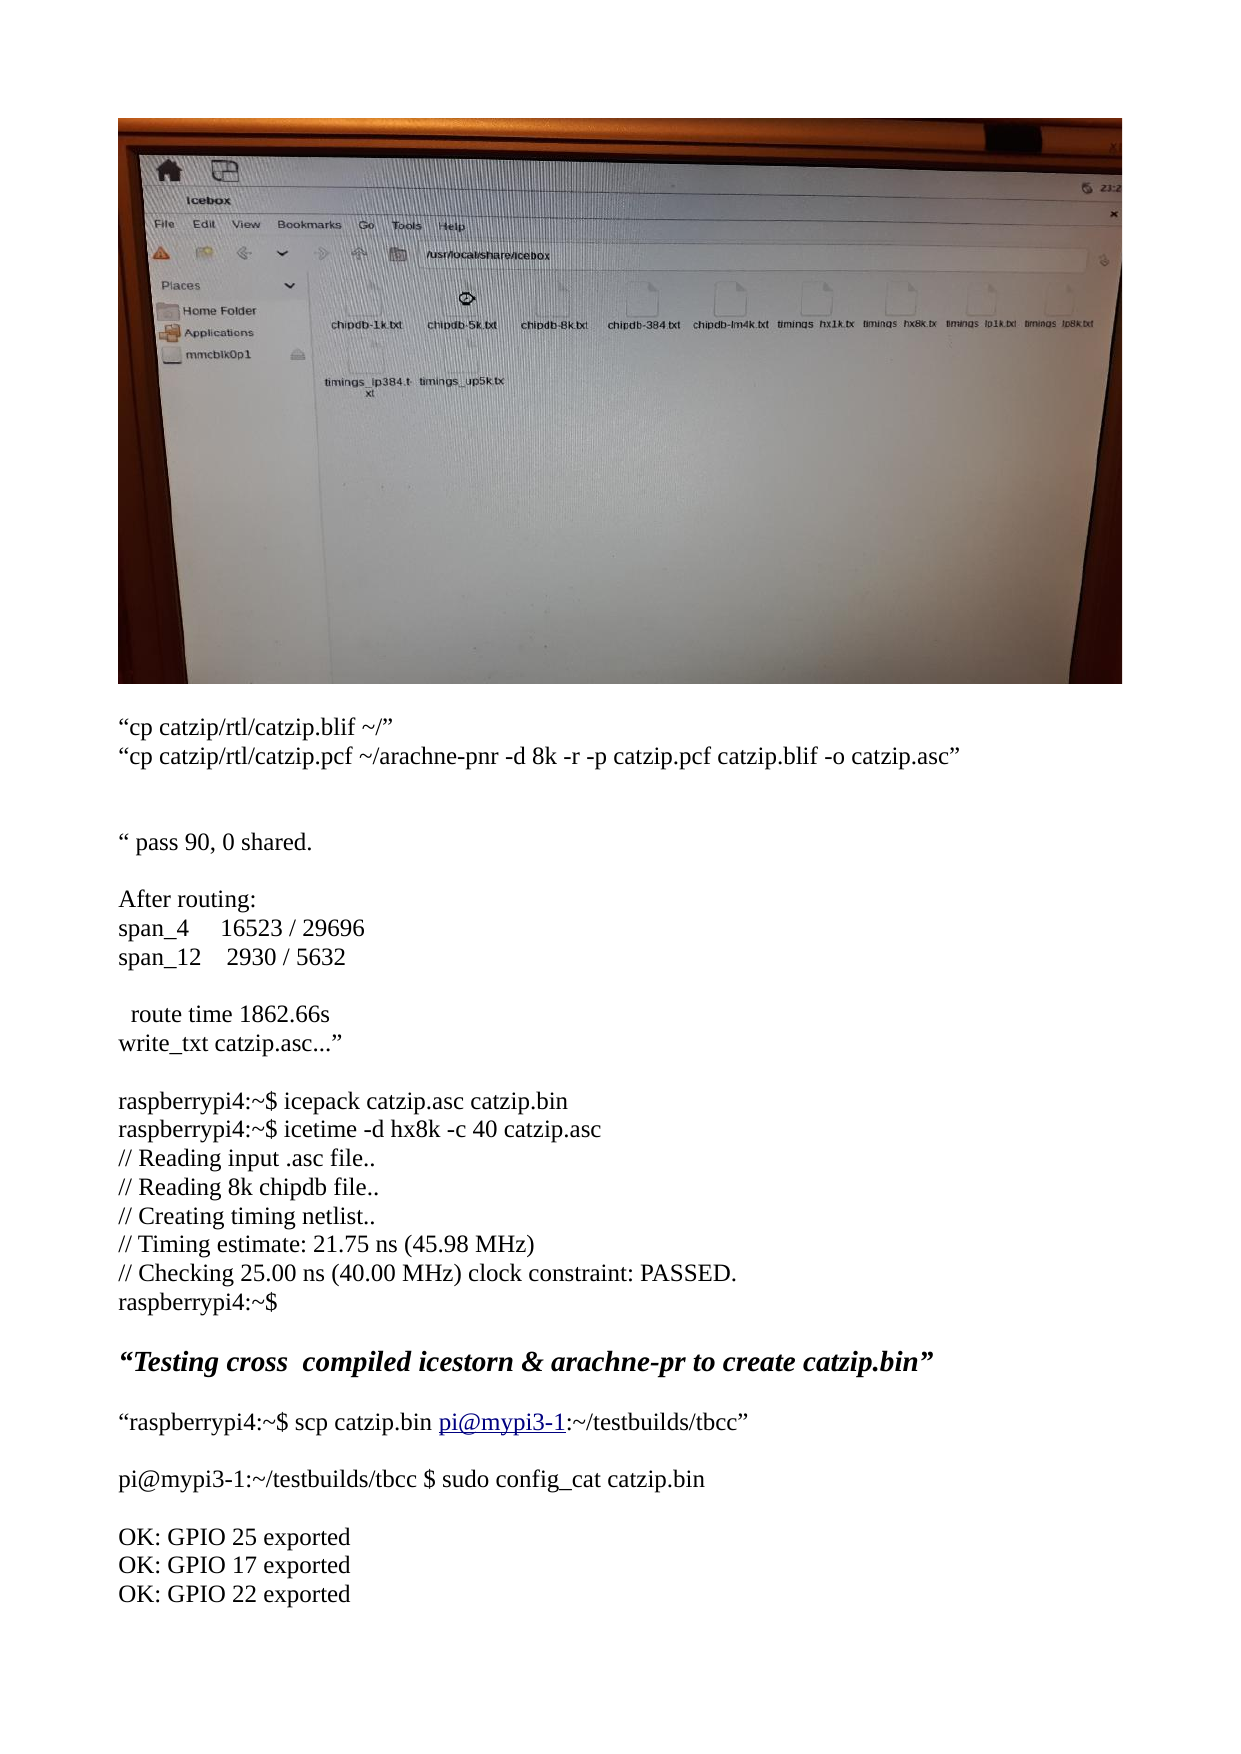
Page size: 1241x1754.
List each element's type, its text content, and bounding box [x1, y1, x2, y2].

text raspberrypi4:~$ icepack catzip.asc catzip.bin [118, 1086, 1122, 1114]
text span_12 2930 / 5632 [118, 942, 1122, 971]
text write_txt catzip.asc...” [118, 1028, 1122, 1057]
picture [118, 118, 1123, 684]
text route time 1862.66s [118, 999, 1122, 1028]
text pi@mypi3-1:~/testbuilds/tbcc $ sudo config_cat catzip.bin [118, 1464, 1122, 1493]
text // Reading input .asc file.. [118, 1143, 1122, 1172]
text // Reading 8k chipdb file.. [118, 1172, 1122, 1201]
text OK: GPIO 17 exported [118, 1551, 1122, 1579]
text “raspberrypi4:~$ scp catzip.bin pi@mypi3-1:~/testbuilds/tbcc” [118, 1407, 1122, 1436]
text // Checking 25.00 ns (40.00 MHz) clock constraint: PASSED. [118, 1258, 1122, 1287]
text OK: GPIO 25 exported [118, 1522, 1122, 1551]
text “Testing cross compiled icestorn & arachne-pr to create catzip.bin” [118, 1344, 1122, 1378]
text “ pass 90, 0 shared. [118, 827, 1122, 856]
text // Creating timing netlist.. [118, 1201, 1122, 1229]
text “cp catzip/rtl/catzip.blif ~/” [118, 712, 1122, 741]
text raspberrypi4:~$ icetime -d hx8k -c 40 catzip.asc [118, 1114, 1122, 1143]
text raspberrypi4:~$ [118, 1287, 1122, 1316]
text span_4 16523 / 29696 [118, 913, 1122, 942]
text OK: GPIO 22 exported [118, 1579, 1122, 1608]
text // Timing estimate: 21.75 ns (45.98 MHz) [118, 1229, 1122, 1258]
text After routing: [118, 884, 1122, 913]
text “cp catzip/rtl/catzip.pcf ~/arachne-pnr -d 8k -r -p catzip.pcf catzip.blif -o catzip.asc” [118, 741, 1122, 769]
